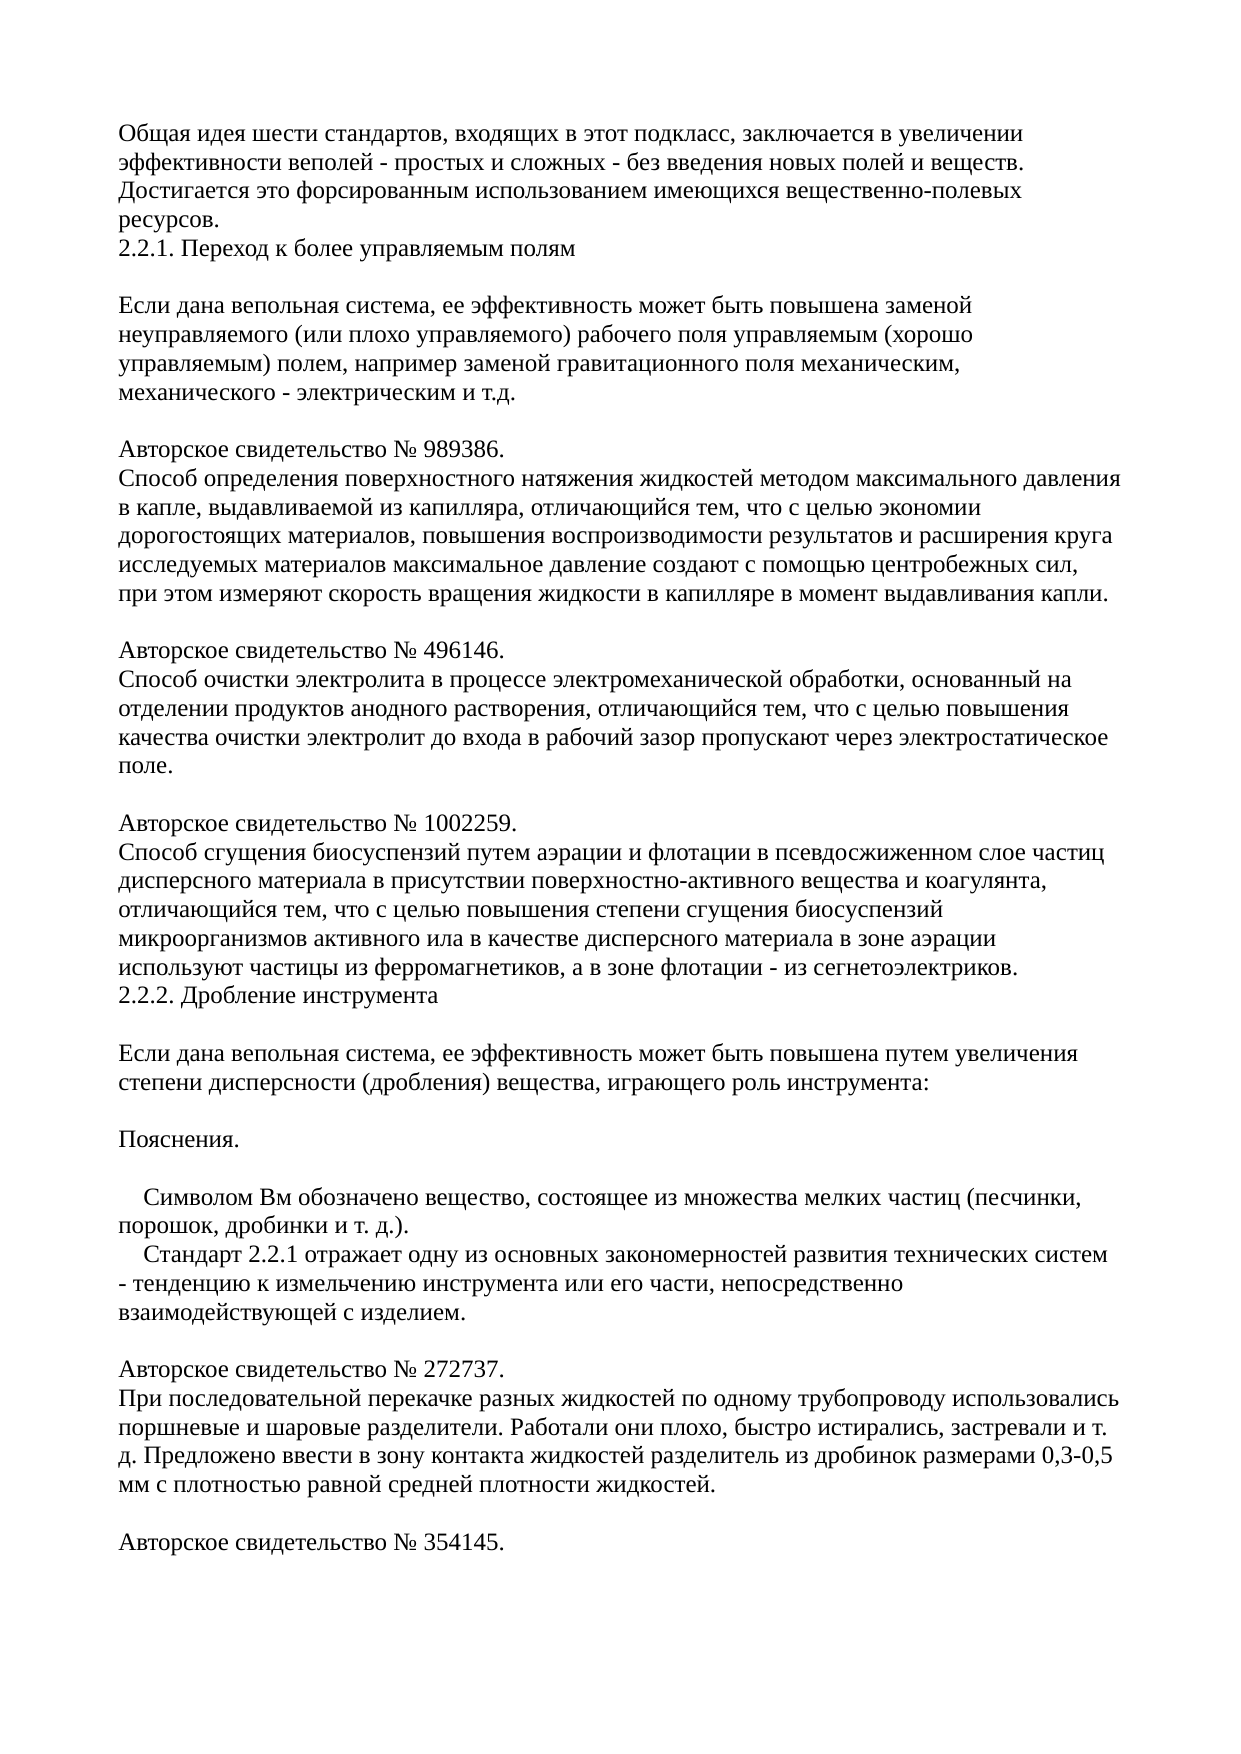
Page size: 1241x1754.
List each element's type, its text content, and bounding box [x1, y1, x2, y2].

text Способ сгущения биосуспензий путем аэрации и флотации в псевдосжиженном слое частиц дисперсного материала в присутствии поверхностно-активного вещества и коагулянта, отличающийся тем, что с целью повышения степени сгущения биосуспензий микроорганизмов активного ила в качестве дисперсного материала в зоне аэрации используют частицы из ферромагнетиков, а в зоне флотации - из сегнетоэлектриков. [118, 837, 1122, 981]
text Авторское свидетельство № 272737. [118, 1354, 1122, 1383]
text Способ определения поверхностного натяжения жидкостей методом максимального давления в капле, выдавливаемой из капилляра, отличающийся тем, что с целью экономии дорогостоящих материалов, повышения воспроизводимости результатов и расширения круга исследуемых материалов максимальное давление создают с помощью центробежных сил, при этом измеряют скорость вращения жидкости в капилляре в момент выдавливания капли. [118, 463, 1122, 607]
text Если дана вепольная система, ее эффективность может быть повышена путем увеличения степени дисперсности (дробления) вещества, играющего роль инструмента: [118, 1038, 1122, 1096]
text При последовательной перекачке разных жидкостей по одному трубопроводу использовались поршневые и шаровые разделители. Работали они плохо, быстро истирались, застревали и т. д. Предложено ввести в зону контакта жидкостей разделитель из дробинок размерами 0,3-0,5 мм с плотностью равной средней плотности жидкостей. [118, 1383, 1122, 1498]
text Стандарт 2.2.1 отражает одну из основных закономерностей развития технических систем - тенденцию к измельчению инструмента или его части, непосредственно взаимодействующей с изделием. [118, 1239, 1122, 1326]
text Способ очистки электролита в процессе электромеханической обработки, основанный на отделении продуктов анодного растворения, отличающийся тем, что с целью повышения качества очистки электролит до входа в рабочий зазор пропускают через электростатическое поле. [118, 664, 1122, 779]
text Общая идея шести стандартов, входящих в этот подкласс, заключается в увеличении эффективности веполей - простых и сложных - без введения новых полей и веществ. Достигается это форсированным использованием имеющихся вещественно-полевых ресурсов. [118, 118, 1122, 233]
text Если дана вепольная система, ее эффективность может быть повышена заменой неуправляемого (или плохо управляемого) рабочего поля управляемым (хорошо управляемым) полем, например заменой гравитационного поля механическим, механического - электрическим и т.д. [118, 291, 1122, 406]
text Авторское свидетельство № 1002259. [118, 808, 1122, 837]
text Пояснения. [118, 1124, 1122, 1153]
text Символом Вм обозначено вещество, состоящее из множества мелких частиц (песчинки, порошок, дробинки и т. д.). [118, 1182, 1122, 1239]
text 2.2.2. Дробление инструмента [118, 981, 1122, 1009]
text Авторское свидетельство № 496146. [118, 636, 1122, 664]
text Авторское свидетельство № 354145. [118, 1527, 1122, 1556]
text Авторское свидетельство № 989386. [118, 434, 1122, 463]
text 2.2.1. Переход к более управляемым полям [118, 233, 1122, 262]
